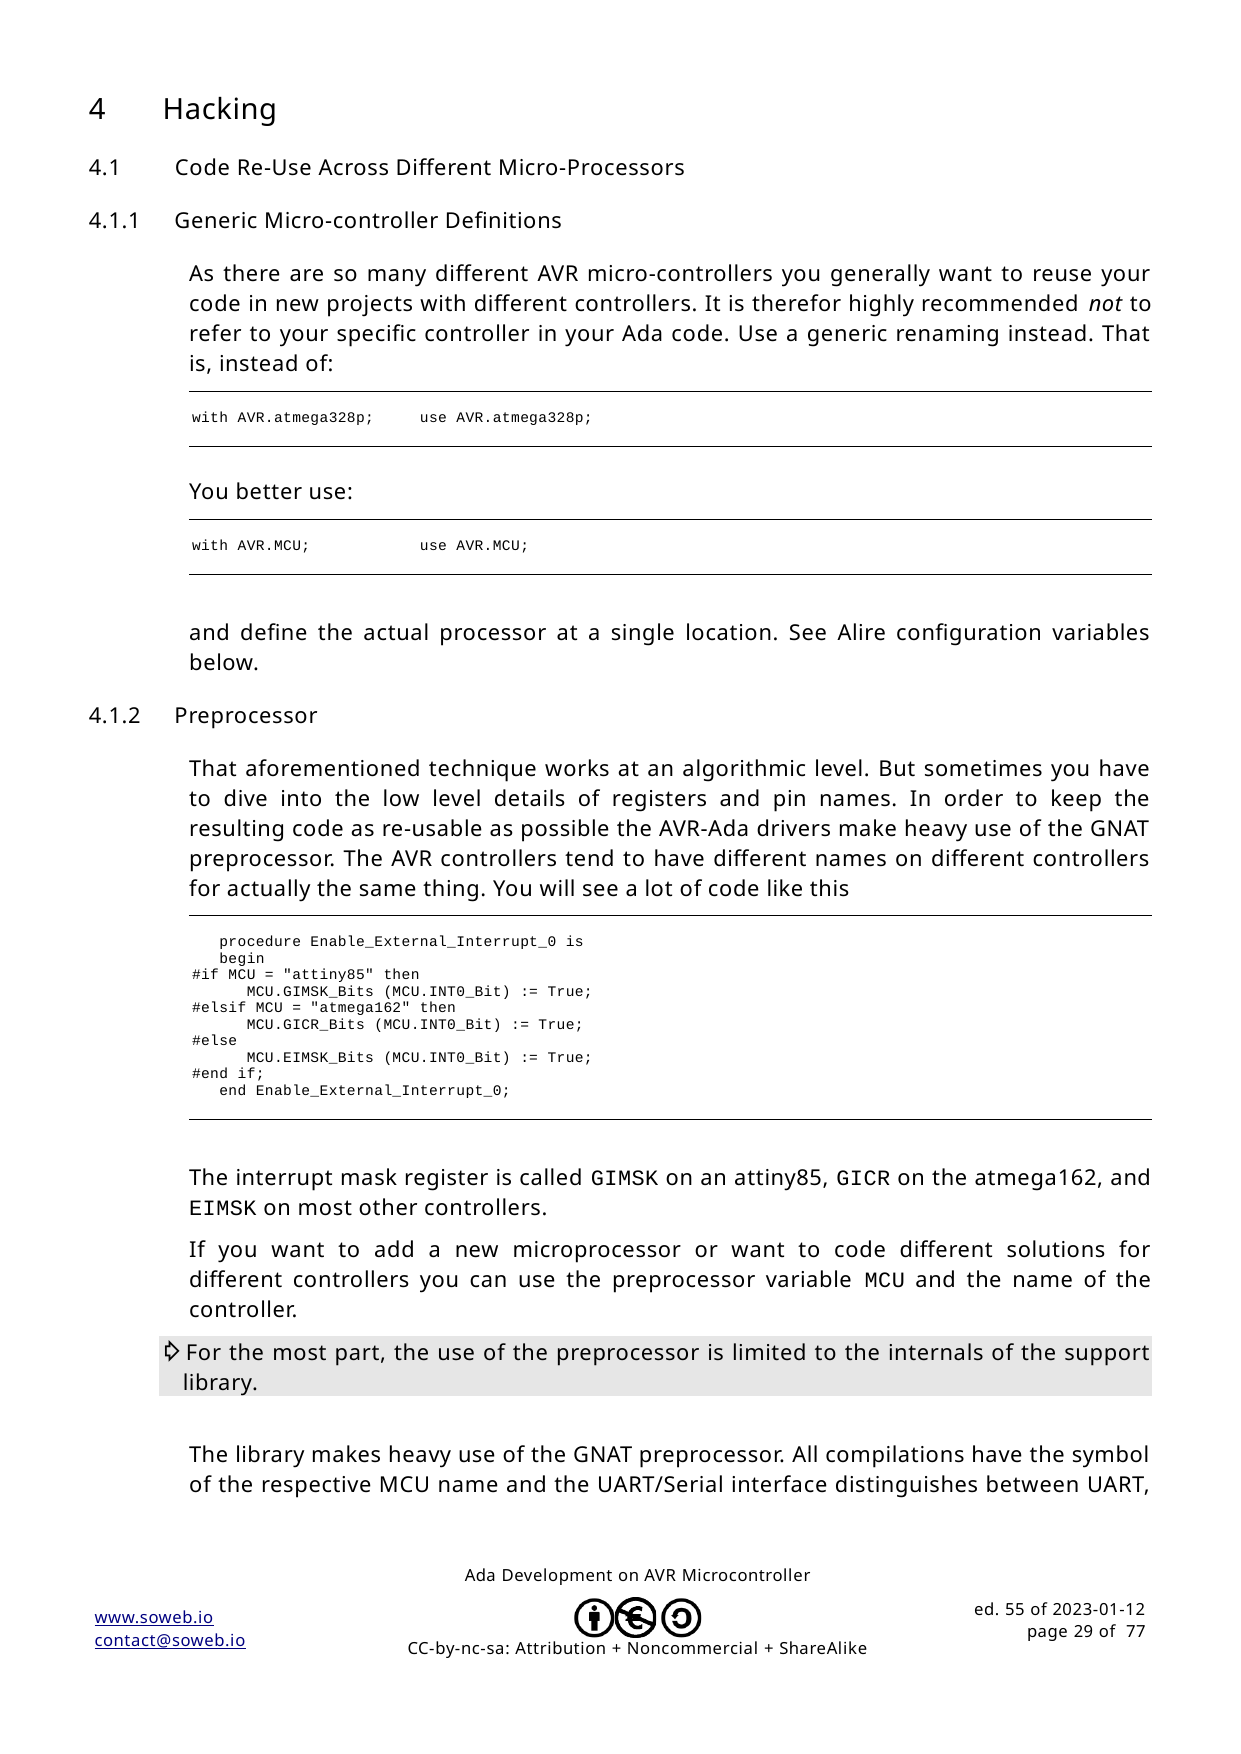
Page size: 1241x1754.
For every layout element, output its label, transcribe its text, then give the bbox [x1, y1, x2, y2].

text and define the actual processor at a single location. See Alire configuration variables below. [189, 616, 1152, 676]
list procedure Enable_External_Interrupt_0 is [189, 916, 1152, 948]
list with AVR.MCU; use AVR.MCU; [189, 520, 1152, 574]
picture [660, 1597, 702, 1638]
list end Enable_External_Interrupt_0; [189, 1080, 1152, 1119]
list MCU.EIMSK_Bits (MCU.INT0_Bit) := True; [189, 1047, 1152, 1063]
text That aforementioned technique works at an algorithmic level. But sometimes you have to dive into the low level details of registers and pin names. In order to keep the resulting code as re-usable as possible the AVR-Ada drivers make heavy use of the GNAT preprocessor. The AVR controllers tend to have different names on different controllers for actually the same thing. You will see a lot of code like this [189, 753, 1152, 903]
list #if MCU = "attiny85" then [189, 965, 1152, 981]
list For the most part, the use of the preprocessor is limited to the internals of the support library. [159, 1336, 1152, 1396]
list #else [189, 1031, 1152, 1047]
text You better use: [189, 447, 1152, 506]
list #elsif MCU = "atmega162" then [189, 998, 1152, 1014]
list MCU.GIMSK_Bits (MCU.INT0_Bit) := True; [189, 981, 1152, 998]
text The interrupt mask register is called GIMSK on an attiny85, GICR on the atmega162, and EIMSK on most other controllers. [189, 1161, 1152, 1221]
list with AVR.atmega328p; use AVR.atmega328p; [189, 392, 1152, 446]
text As there are so many different AVR micro-controllers you generally want to reuse your code in new projects with different controllers. It is therefor highly recommended not to refer to your specific controller in your Ada code. Use a generic renaming instead. That is, instead of: [189, 258, 1152, 378]
text If you want to add a new microprocessor or want to code different solutions for different controllers you can use the preprocessor variable MCU and the name of the controller. [189, 1234, 1152, 1324]
subtitle Generic Micro-controller Definitions [88, 205, 1152, 246]
picture [573, 1597, 657, 1638]
list begin [189, 948, 1152, 965]
subtitle Hacking [88, 88, 1152, 128]
subtitle Code Re-Use Across Different Micro-Processors [88, 152, 1152, 182]
list MCU.GICR_Bits (MCU.INT0_Bit) := True; [189, 1014, 1152, 1031]
subtitle Preprocessor [88, 700, 1152, 741]
text The library makes heavy use of the GNAT preprocessor. All compilations have the symbol of the respective MCU name and the UART/Serial interface distinguishes between UART, [189, 1439, 1152, 1499]
list #end if; [189, 1063, 1152, 1080]
